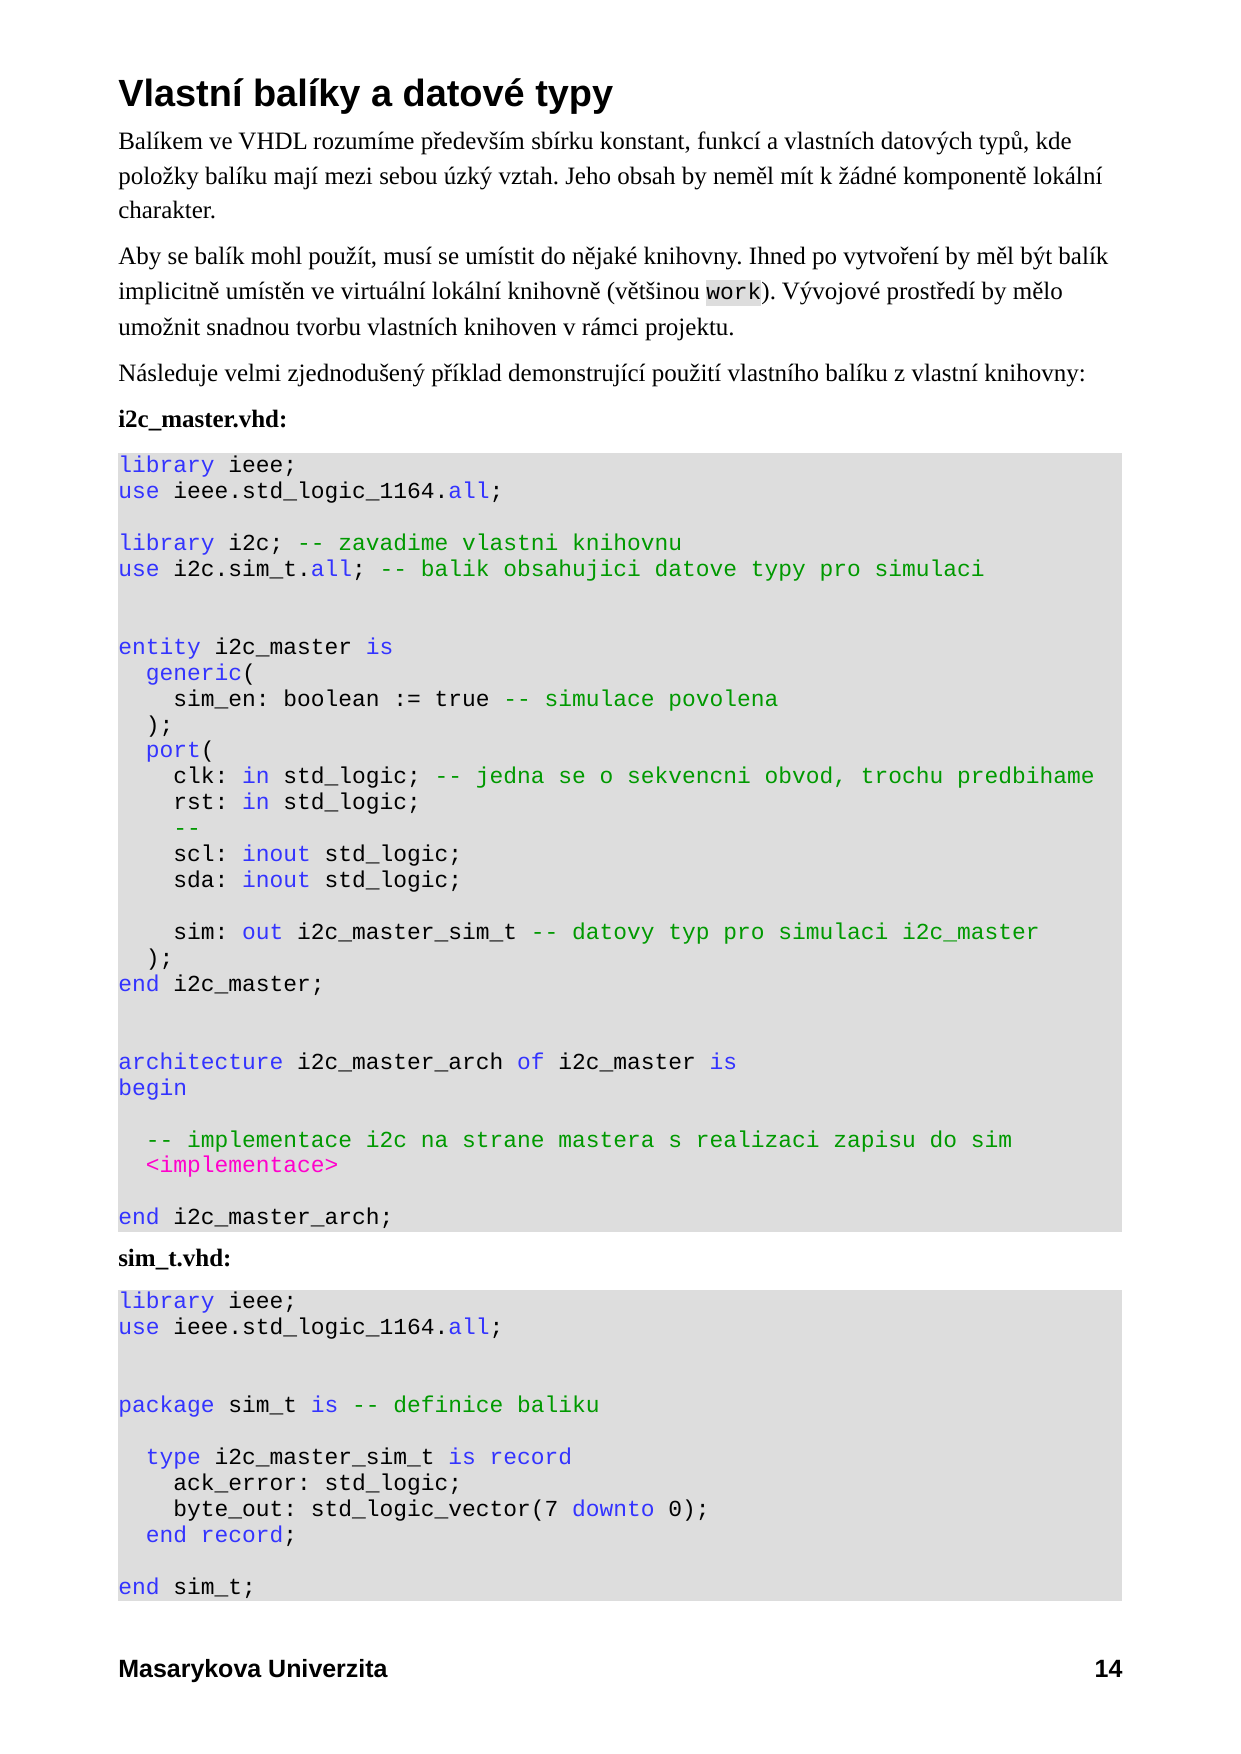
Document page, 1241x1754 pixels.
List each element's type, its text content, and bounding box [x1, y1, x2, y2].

text library ieee; [118, 453, 1122, 479]
text scl: inout std_logic; [118, 843, 1122, 868]
subtitle Vlastní balíky a datové typy [118, 71, 1122, 114]
text use i2c.sim_t.all; -- balik obsahujici datove typy pro simulaci [118, 557, 1122, 583]
text begin [118, 1076, 1122, 1102]
text architecture i2c_master_arch of i2c_master is [118, 1050, 1122, 1076]
text -- [118, 817, 1122, 843]
text end sim_t; [118, 1575, 1122, 1601]
text sim_en: boolean := true -- simulace povolena [118, 687, 1122, 713]
text ); [118, 713, 1122, 739]
text port( [118, 739, 1122, 765]
text byte_out: std_logic_vector(7 downto 0); [118, 1497, 1122, 1523]
text end record; [118, 1523, 1122, 1549]
text <implementace> [118, 1154, 1122, 1180]
text ); [118, 946, 1122, 972]
text i2c_master.vhd: [118, 404, 1122, 433]
text use ieee.std_logic_1164.all; [118, 1316, 1122, 1342]
text clk: in std_logic; -- jedna se o sekvencni obvod, trochu predbihame [118, 765, 1122, 791]
text Následuje velmi zjednodušený příklad demonstrující použití vlastního balíku z vlastní knihovny: [118, 358, 1122, 387]
text sim: out i2c_master_sim_t -- datovy typ pro simulaci i2c_master [118, 920, 1122, 946]
text generic( [118, 661, 1122, 687]
text rst: in std_logic; [118, 791, 1122, 817]
text Balíkem ve VHDL rozumíme především sbírku konstant, funkcí a vlastních datových typů, kde položky balíku mají mezi sebou úzký vztah. Jeho obsah by neměl mít k žádné komponentě lokální charakter. [118, 126, 1122, 224]
text -- implementace i2c na strane mastera s realizaci zapisu do sim [118, 1128, 1122, 1154]
text entity i2c_master is [118, 635, 1122, 661]
text package sim_t is -- definice baliku [118, 1393, 1122, 1419]
text sda: inout std_logic; [118, 868, 1122, 894]
text end i2c_master; [118, 972, 1122, 998]
text type i2c_master_sim_t is record [118, 1445, 1122, 1471]
text use ieee.std_logic_1164.all; [118, 479, 1122, 505]
text end i2c_master_arch; [118, 1206, 1122, 1232]
text library i2c; -- zavadime vlastni knihovnu [118, 531, 1122, 557]
text Aby se balík mohl použít, musí se umístit do nějaké knihovny. Ihned po vytvoření by měl být balík implicitně umístěn ve virtuální lokální knihovně (většinou work). Vývojové prostředí by mělo umožnit snadnou tvorbu vlastních knihoven v rámci projektu. [118, 241, 1122, 341]
text ack_error: std_logic; [118, 1471, 1122, 1497]
text sim_t.vhd: [118, 1243, 1122, 1272]
text library ieee; [118, 1290, 1122, 1316]
